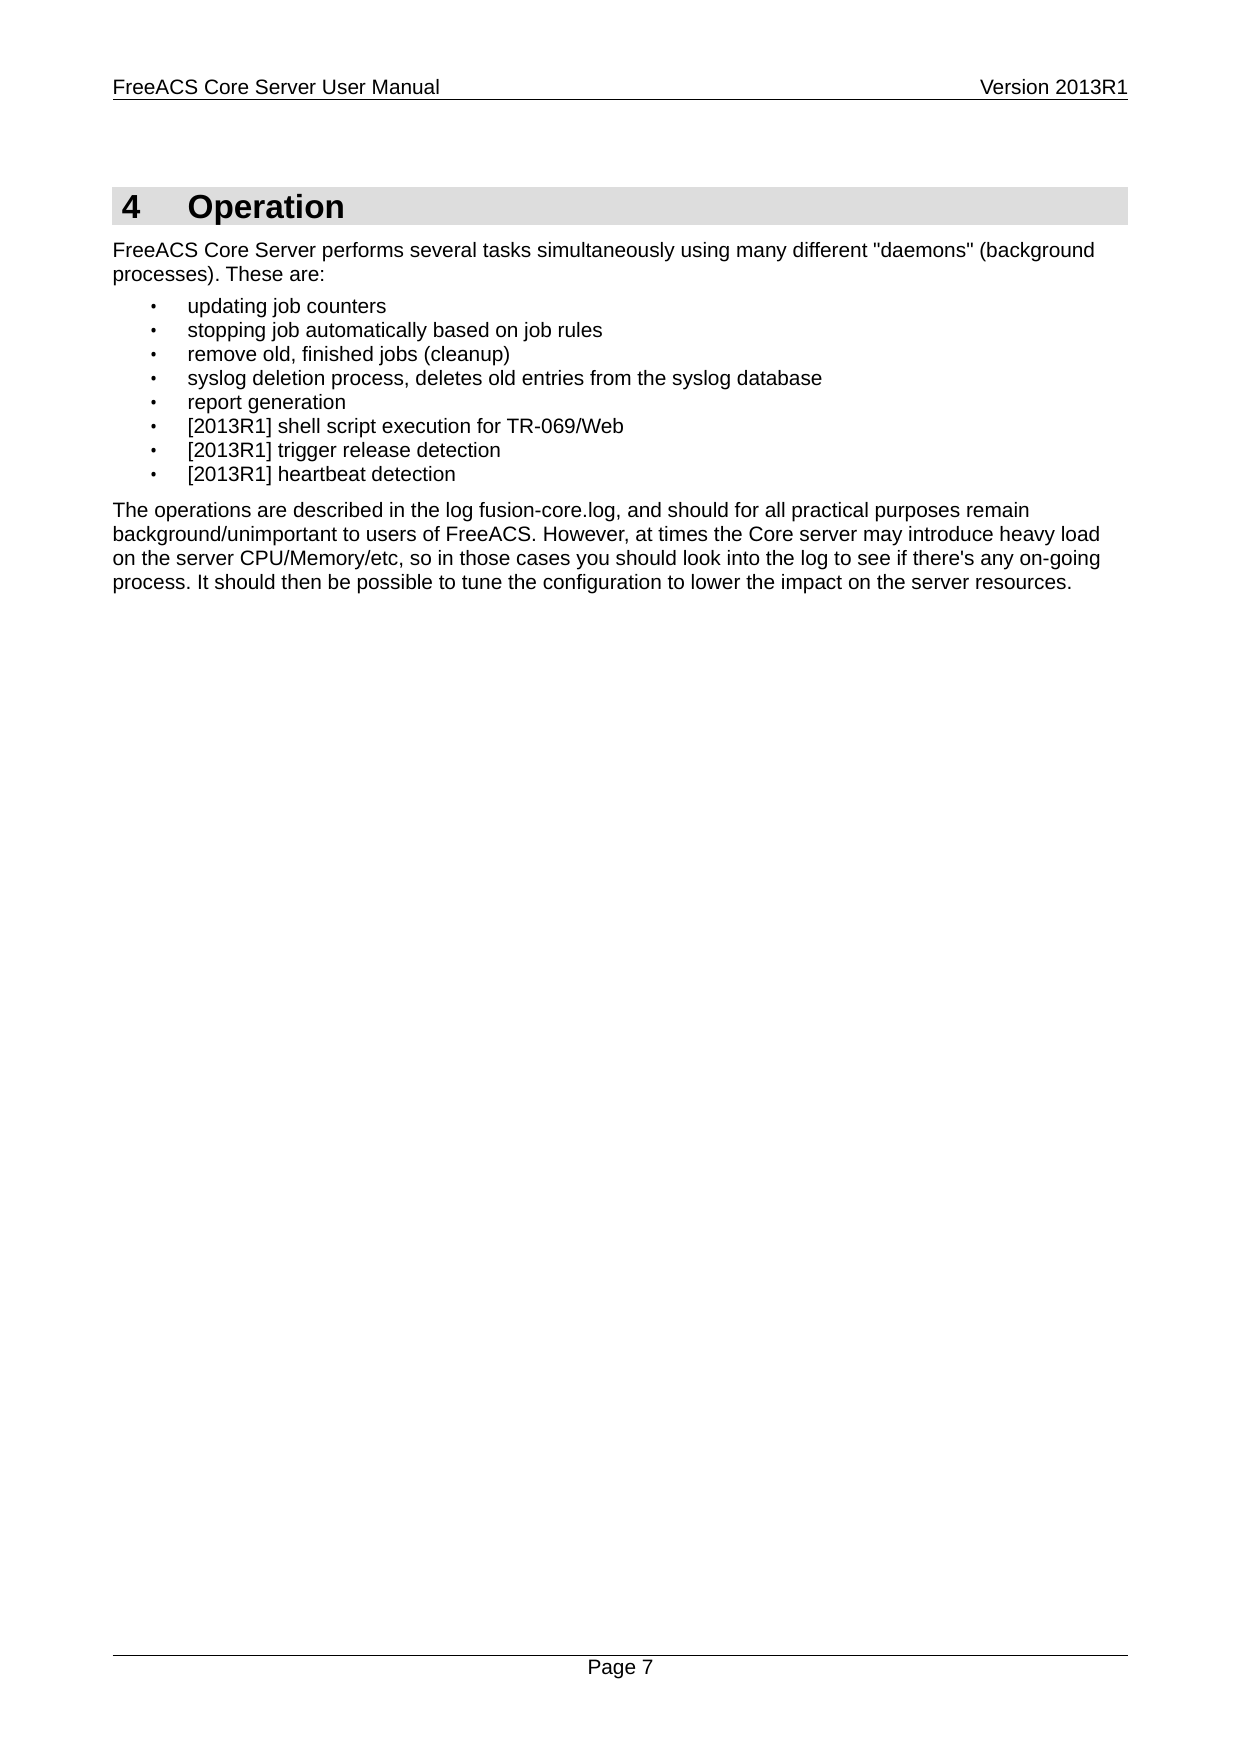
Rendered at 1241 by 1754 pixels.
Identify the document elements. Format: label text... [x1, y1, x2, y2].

list [2013R1] trigger release detection [150, 438, 1128, 462]
list remove old, finished jobs (cleanup) [150, 342, 1128, 366]
list [2013R1] shell script execution for TR-069/Web [150, 414, 1128, 438]
list report generation [150, 390, 1128, 414]
list [2013R1] heartbeat detection [150, 462, 1128, 486]
list syslog deletion process, deletes old entries from the syslog database [150, 366, 1128, 390]
text The operations are described in the log fusion-core.log, and should for all practical purposes remain background/unimportant to users of FreeACS. However, at times the Core server may introduce heavy load on the server CPU/Memory/etc, so in those cases you should look into the log to see if there's any on-going process. It should then be possible to tune the configuration to lower the impact on the server resources. [112, 498, 1128, 594]
list updating job counters [150, 294, 1128, 318]
subtitle Operation [112, 187, 1128, 225]
list stopping job automatically based on job rules [150, 318, 1128, 342]
text FreeACS Core Server performs several tasks simultaneously using many different "daemons" (background processes). These are: [112, 237, 1128, 285]
